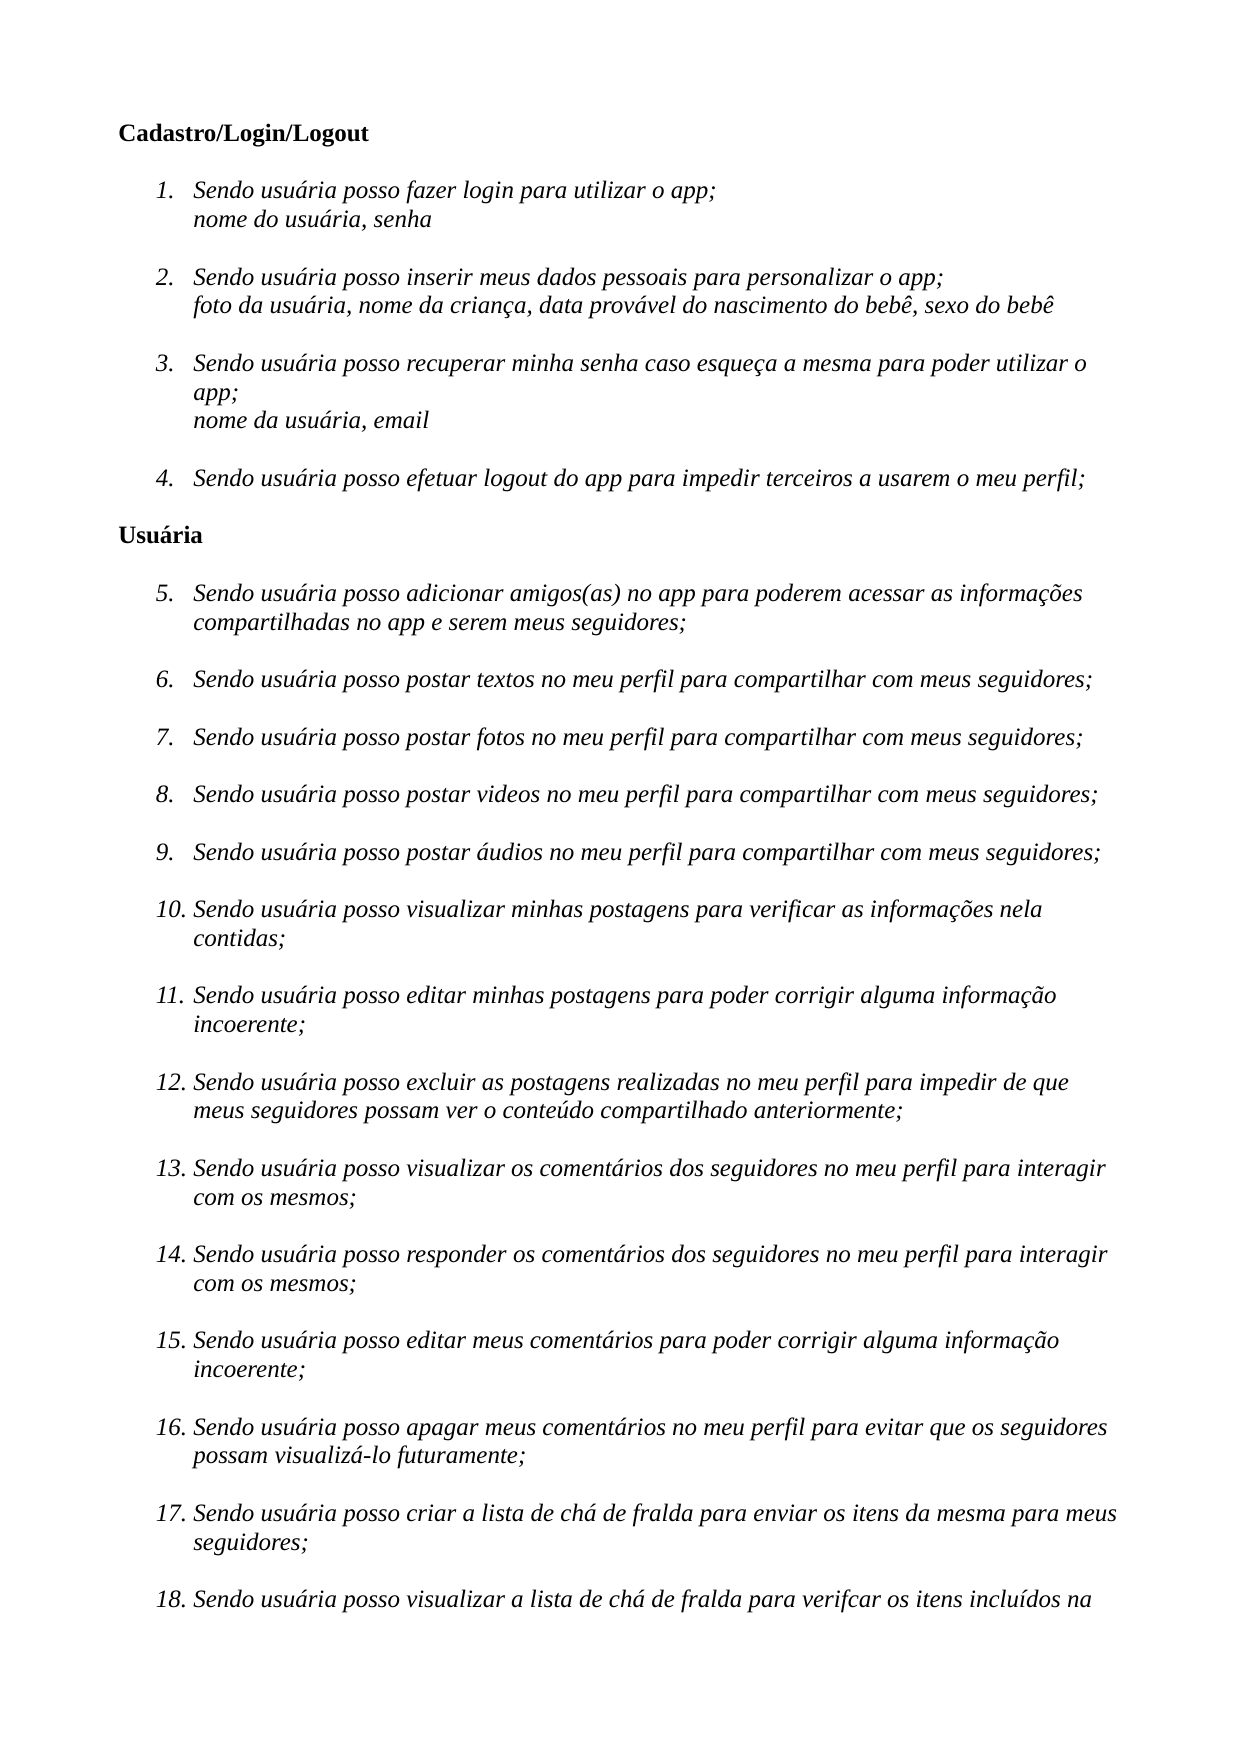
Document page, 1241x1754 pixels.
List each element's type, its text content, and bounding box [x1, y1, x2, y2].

list Sendo usuária posso efetuar logout do app para impedir terceiros a usarem o meu perfil; [156, 463, 1122, 492]
list Sendo usuária posso postar fotos no meu perfil para compartilhar com meus seguidores; [156, 722, 1122, 751]
list Sendo usuária posso apagar meus comentários no meu perfil para evitar que os seguidores possam visualizá-lo futuramente; [156, 1412, 1122, 1469]
list Sendo usuária posso responder os comentários dos seguidores no meu perfil para interagir com os mesmos; [156, 1239, 1122, 1297]
list Sendo usuária posso recuperar minha senha caso esqueça a mesma para poder utilizar o app; [156, 348, 1122, 406]
text Usuária [118, 521, 1122, 549]
list Sendo usuária posso editar meus comentários para poder corrigir alguma informação incoerente; [156, 1326, 1122, 1383]
list nome da usuária, email [156, 406, 1122, 434]
list foto da usuária, nome da criança, data provável do nascimento do bebê, sexo do bebê [156, 291, 1122, 319]
list Sendo usuária posso adicionar amigos(as) no app para poderem acessar as informações compartilhadas no app e serem meus seguidores; [156, 578, 1122, 636]
list Sendo usuária posso visualizar os comentários dos seguidores no meu perfil para interagir com os mesmos; [156, 1153, 1122, 1211]
text Cadastro/Login/Logout [118, 118, 1122, 147]
list Sendo usuária posso editar minhas postagens para poder corrigir alguma informação incoerente; [156, 981, 1122, 1038]
list Sendo usuária posso inserir meus dados pessoais para personalizar o app; [156, 262, 1122, 291]
list Sendo usuária posso visualizar a lista de chá de fralda para verifcar os itens incluídos na [156, 1584, 1122, 1613]
list nome do usuária, senha [156, 204, 1122, 233]
list Sendo usuária posso fazer login para utilizar o app; [156, 176, 1122, 204]
list Sendo usuária posso postar videos no meu perfil para compartilhar com meus seguidores; [156, 779, 1122, 808]
list Sendo usuária posso visualizar minhas postagens para verificar as informações nela contidas; [156, 894, 1122, 952]
list Sendo usuária posso postar textos no meu perfil para compartilhar com meus seguidores; [156, 664, 1122, 693]
list Sendo usuária posso postar áudios no meu perfil para compartilhar com meus seguidores; [156, 837, 1122, 866]
list Sendo usuária posso excluir as postagens realizadas no meu perfil para impedir de que meus seguidores possam ver o conteúdo compartilhado anteriormente; [156, 1067, 1122, 1124]
list Sendo usuária posso criar a lista de chá de fralda para enviar os itens da mesma para meus seguidores; [156, 1498, 1122, 1556]
